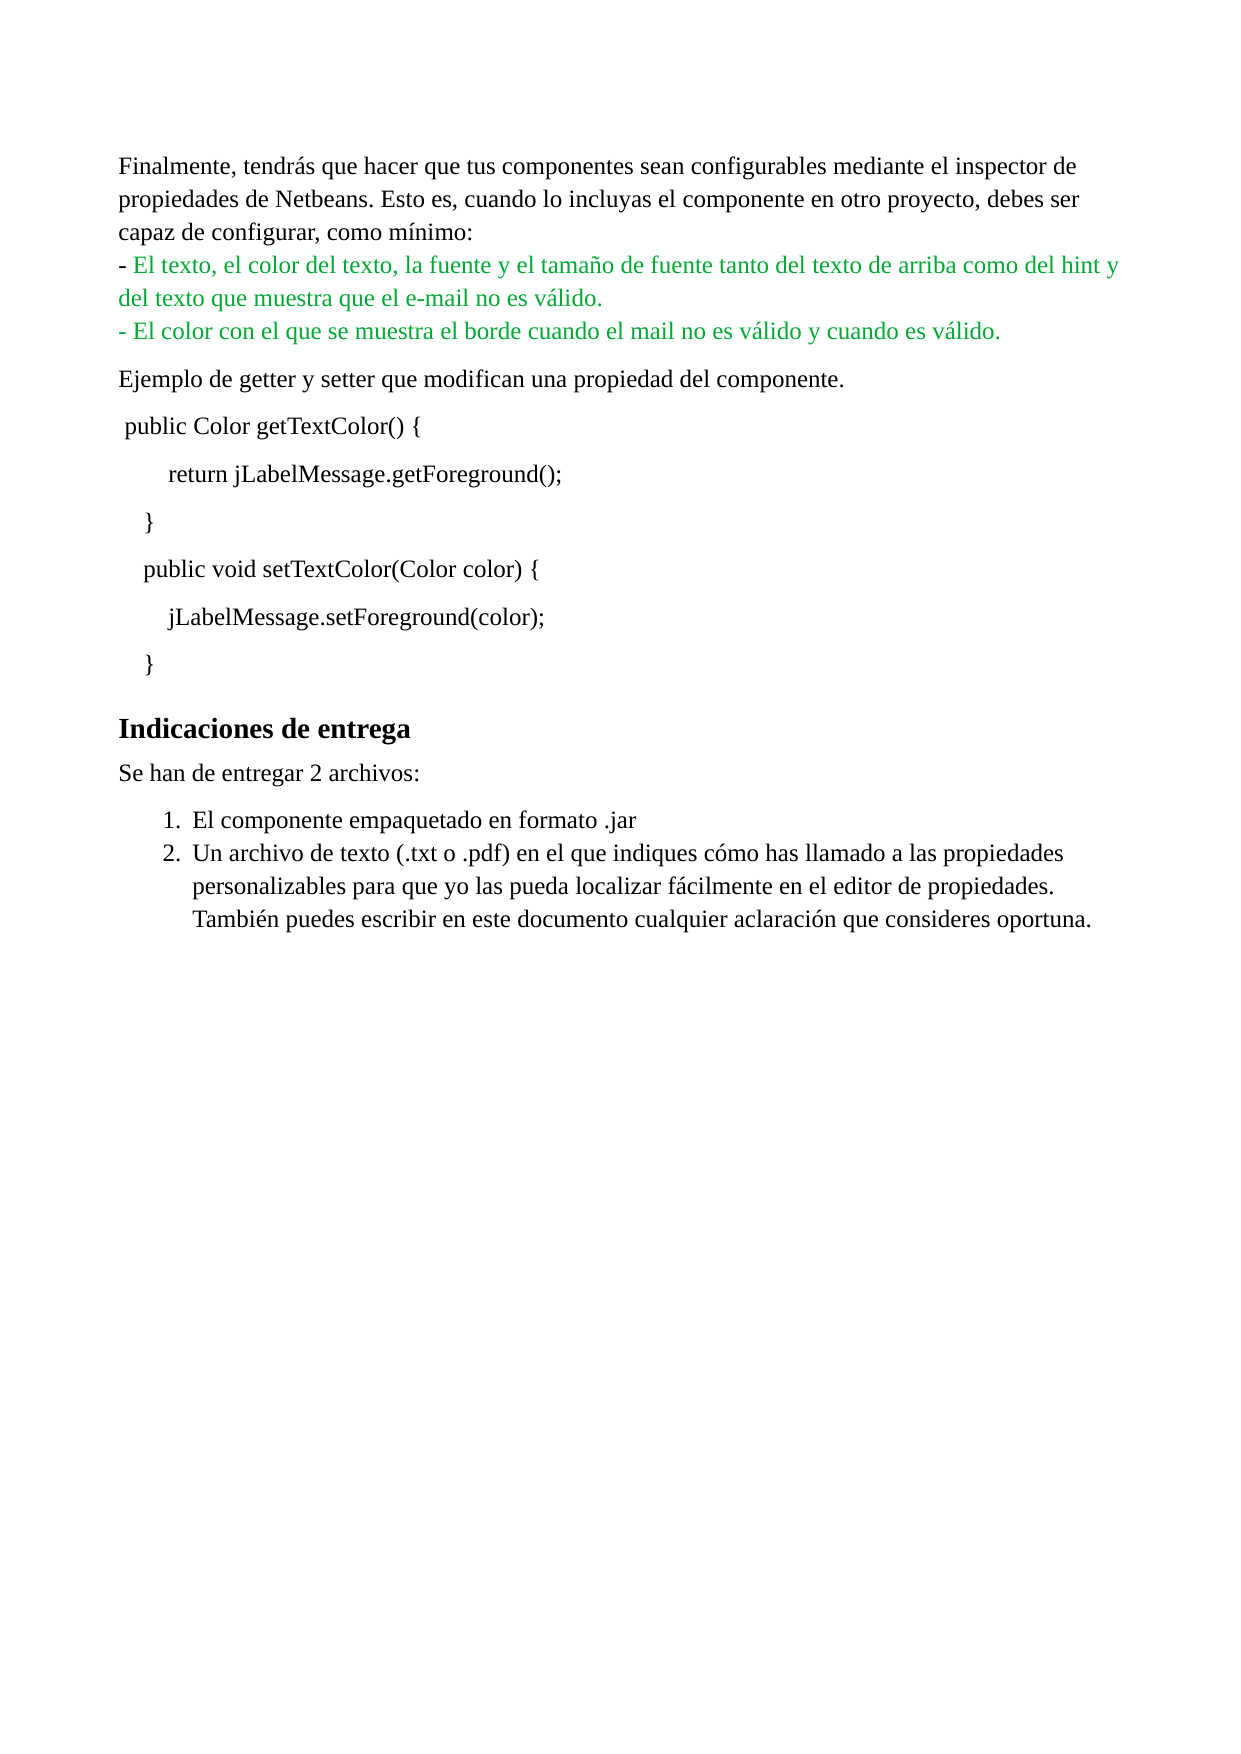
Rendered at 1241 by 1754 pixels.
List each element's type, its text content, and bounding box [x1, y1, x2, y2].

text public Color getTextColor() { [118, 411, 1122, 440]
text Ejemplo de getter y setter que modifican una propiedad del componente. [118, 364, 1122, 393]
text } [118, 507, 1122, 535]
list El componente empaquetado en formato .jar [162, 805, 1122, 834]
text Se han de entregar 2 archivos: [118, 758, 1122, 786]
text return jLabelMessage.getForeground(); [118, 459, 1122, 488]
text jLabelMessage.setForeground(color); [118, 602, 1122, 631]
list Un archivo de texto (.txt o .pdf) en el que indiques cómo has llamado a las propiedades personalizables para que yo las pueda localizar fácilmente en el editor de propiedades. También puedes escribir en este documento cualquier aclaración que consideres oportuna. [162, 838, 1122, 933]
text } [118, 649, 1122, 678]
text public void setTextColor(Color color) { [118, 554, 1122, 583]
text Finalmente, tendrás que hacer que tus componentes sean configurables mediante el inspector de propiedades de Netbeans. Esto es, cuando lo incluyas el componente en otro proyecto, debes ser capaz de configurar, como mínimo: - El texto, el color del texto, la fuente y el tamaño de fuente tanto del texto de arriba como del hint y del texto que muestra que el e-mail no es válido. - El color con el que se muestra el borde cuando el mail no es válido y cuando es válido. [118, 118, 1122, 345]
subtitle Indicaciones de entrega [118, 712, 1122, 745]
